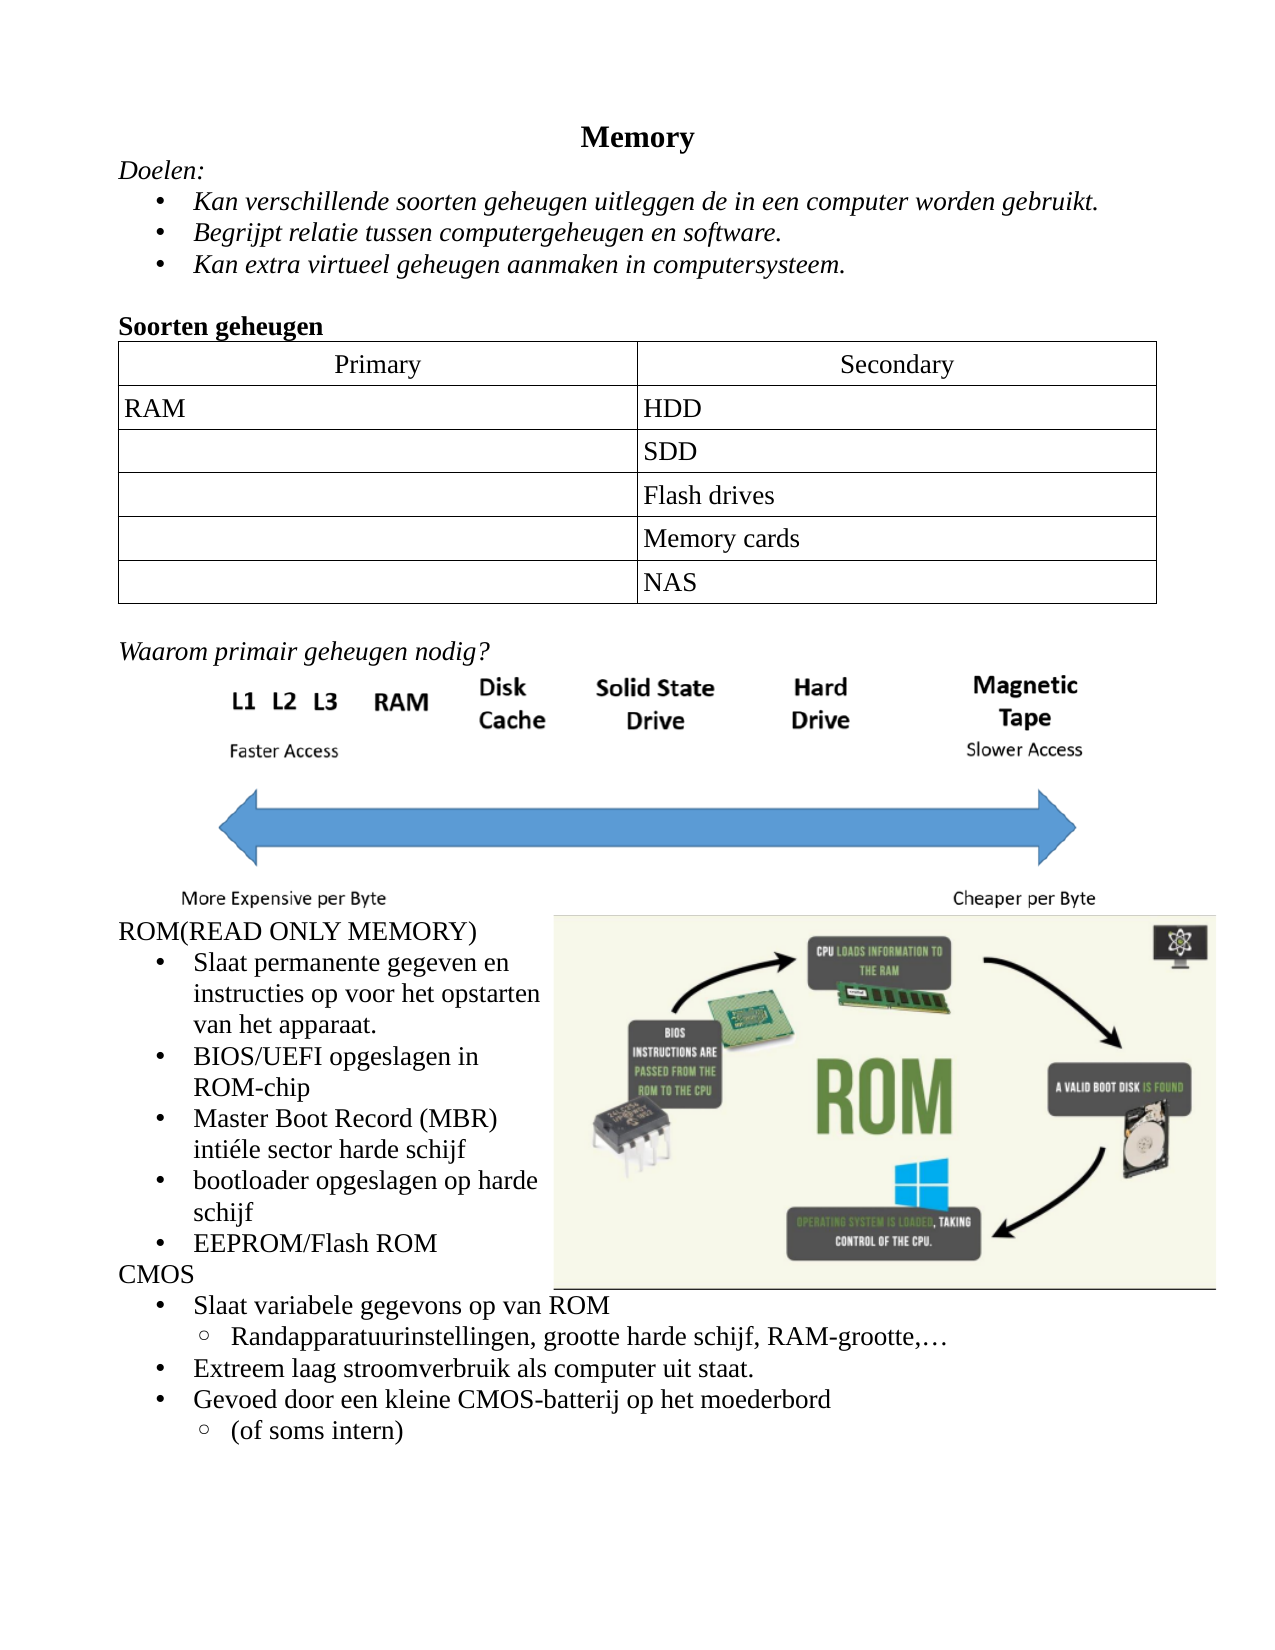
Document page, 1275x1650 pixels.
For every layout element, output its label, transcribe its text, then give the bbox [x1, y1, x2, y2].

text Soorten geheugen [118, 310, 1157, 341]
list Begrijpt relatie tussen computergeheugen en software. [156, 216, 1157, 248]
text Doelen: [118, 154, 1157, 185]
list Extreem laag stroomverbruik als computer uit staat. [156, 1352, 1157, 1383]
text ROM(READ ONLY MEMORY) [118, 666, 553, 946]
list Kan extra virtueel geheugen aanmaken in computersysteem. [156, 248, 1157, 279]
table_header Secondary [638, 342, 1156, 385]
table_cell [119, 473, 637, 516]
text CMOS [118, 1258, 553, 1289]
table_cell Memory cards [638, 517, 1156, 559]
list Master Boot Record (MBR) intiéle sector harde schijf [156, 1102, 553, 1164]
list Slaat permanente gegeven en instructies op voor het opstarten van het apparaat. [156, 946, 553, 1040]
list Gevoed door een kleine CMOS-batterij op het moederbord [156, 1383, 1157, 1414]
table_cell HDD [638, 386, 1156, 428]
table_cell [119, 561, 637, 603]
list Randapparatuurinstellingen, grootte harde schijf, RAM-grootte,… [193, 1321, 1157, 1352]
list Kan verschillende soorten geheugen uitleggen de in een computer worden gebruikt. [156, 185, 1157, 216]
table_cell [119, 430, 637, 472]
table_cell SDD [638, 430, 1156, 472]
text Waarom primair geheugen nodig? [118, 635, 1157, 666]
list BIOS/UEFI opgeslagen in ROM-chip [156, 1040, 553, 1102]
list EEPROM/Flash ROM [156, 1227, 553, 1258]
list bootloader opgeslagen op harde schijf [156, 1164, 553, 1227]
picture [173, 666, 1221, 1290]
list Slaat variabele gegevons op van ROM [156, 1289, 1157, 1321]
list (of soms intern) [193, 1414, 1157, 1446]
table_header Primary [119, 342, 637, 385]
table_cell Flash drives [638, 473, 1156, 516]
table_cell NAS [638, 561, 1156, 603]
text [1102, 666, 1157, 915]
text Memory [118, 118, 1157, 154]
table_cell RAM [119, 386, 637, 428]
table_cell [119, 517, 637, 559]
